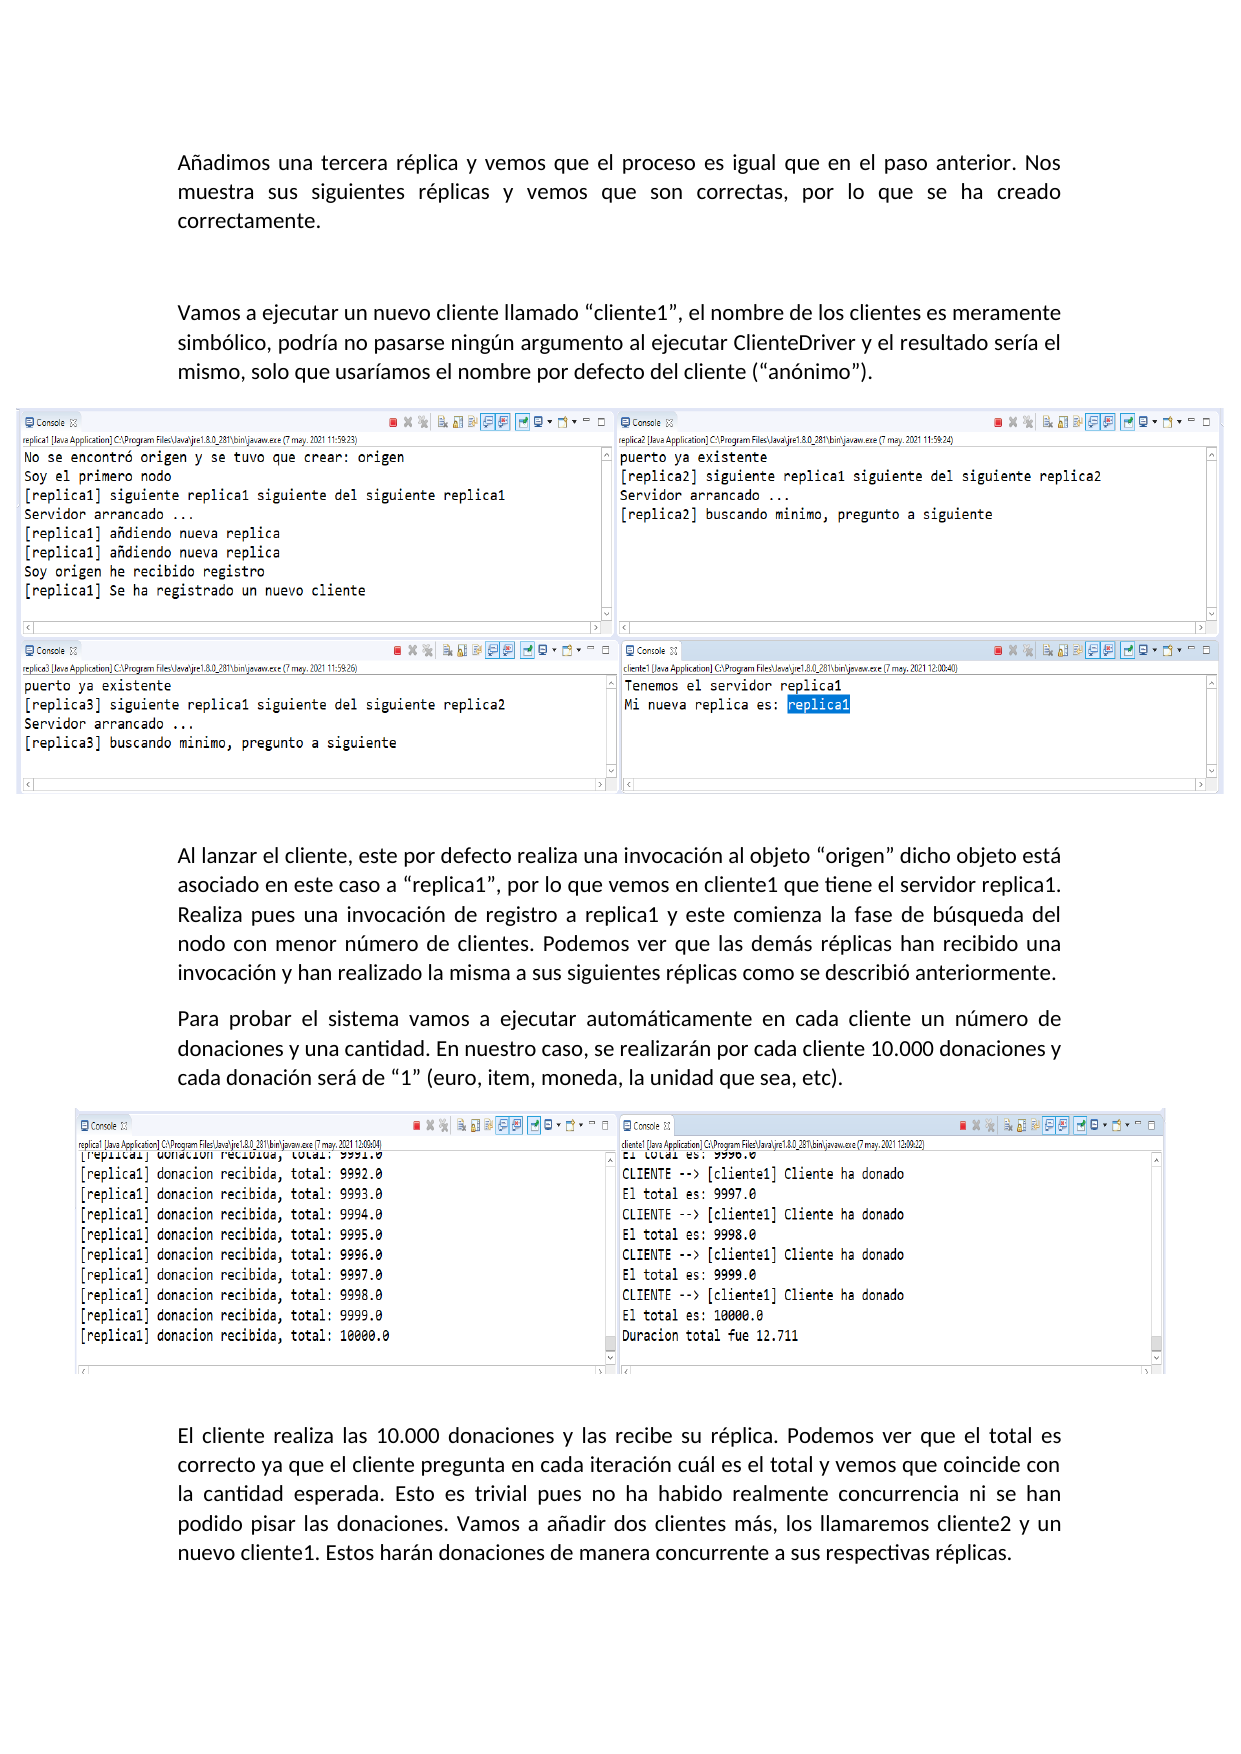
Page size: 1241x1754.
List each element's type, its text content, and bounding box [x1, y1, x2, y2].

text Al lanzar el cliente, este por defecto realiza una invocación al objeto “origen” dicho objeto está asociado en este caso a “replica1”, por lo que vemos en cliente1 que tiene el servidor replica1. Realiza pues una invocación de registro a replica1 y este comienza la fase de búsqueda del nodo con menor número de clientes. Podemos ver que las demás réplicas han recibido una invocación y han realizado la misma a sus siguientes réplicas como se describió anteriormente. [177, 841, 1063, 987]
text Vamos a ejecutar un nuevo cliente llamado “cliente1”, el nombre de los clientes es meramente simbólico, podría no pasarse ningún argumento al ejecutar ClienteDriver y el resultado sería el mismo, solo que usaríamos el nombre por defecto del cliente (“anónimo”). [177, 298, 1063, 385]
text Para probar el sistema vamos a ejecutar automáticamente en cada cliente un número de donaciones y una cantidad. En nuestro caso, se realizarán por cada cliente 10.000 donaciones y cada donación será de “1” (euro, item, moneda, la unidad que sea, etc). [177, 1004, 1063, 1091]
text Añadimos una tercera réplica y vemos que el proceso es igual que en el paso anterior. Nos muestra sus siguientes réplicas y vemos que son correctas, por lo que se ha creado correctamente. [177, 148, 1063, 234]
text El cliente realiza las 10.000 donaciones y las recibe su réplica. Podemos ver que el total es correcto ya que el cliente pregunta en cada iteración cuál es el total y vemos que coincide con la cantidad esperada. Esto es trivial pues no ha habido realmente concurrencia ni se han podido pisar las donaciones. Vamos a añadir dos clientes más, los llamaremos cliente2 y un nuevo cliente1. Estos harán donaciones de manera concurrente a sus respectivas réplicas. [177, 1421, 1063, 1566]
